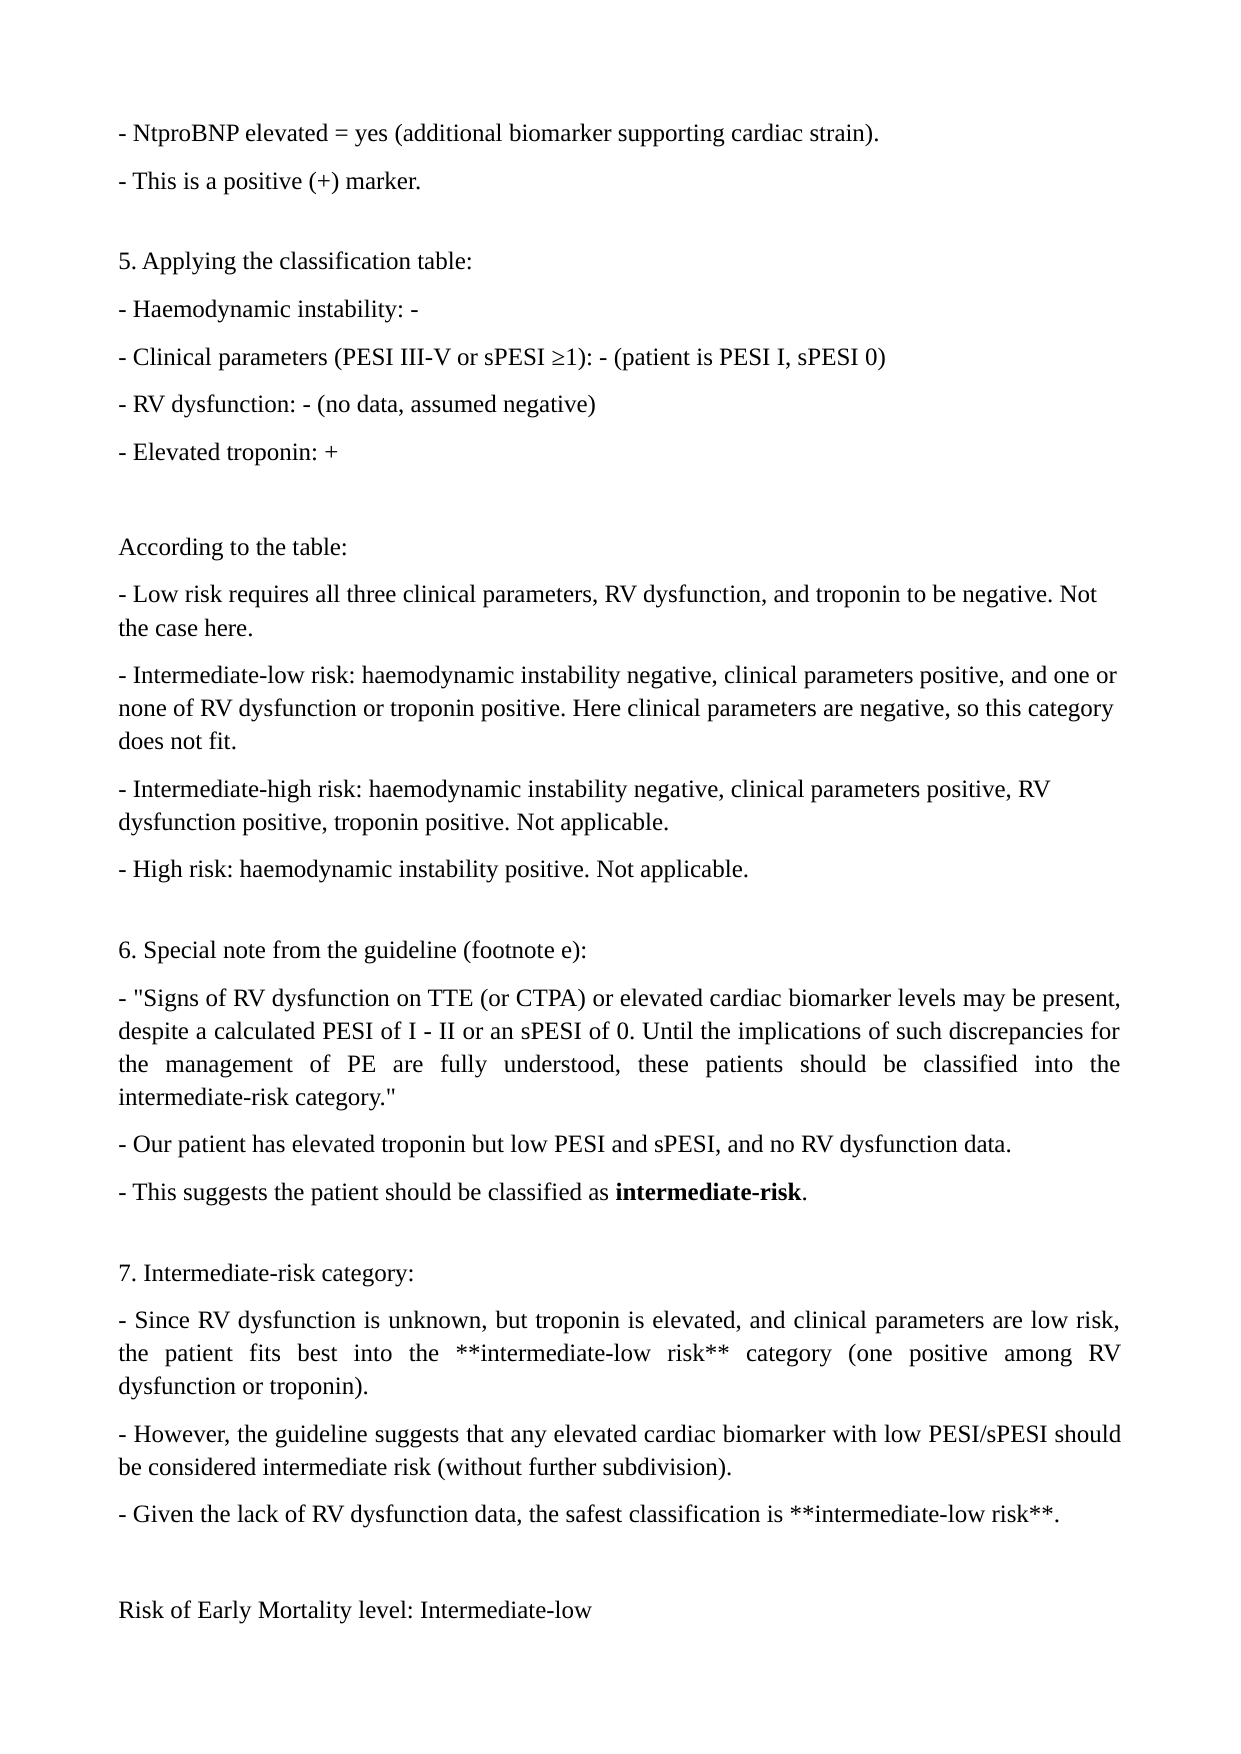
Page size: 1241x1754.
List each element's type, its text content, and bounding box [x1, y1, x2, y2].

text - This suggests the patient should be classified as intermediate-risk. [118, 1177, 1122, 1239]
text - Since RV dysfunction is unknown, but troponin is elevated, and clinical parameters are low risk, the patient fits best into the **intermediate-low risk** category (one positive among RV dysfunction or troponin). [118, 1305, 1122, 1400]
text - Clinical parameters (PESI III-V or sPESI ≥1): - (patient is PESI I, sPESI 0) [118, 342, 1122, 370]
text - Haemodynamic instability: - [118, 294, 1122, 323]
text - Our patient has elevated troponin but low PESI and sPESI, and no RV dysfunction data. [118, 1129, 1122, 1158]
text - Given the lack of RV dysfunction data, the safest classification is **intermediate-low risk**. [118, 1499, 1122, 1528]
text Risk of Early Mortality level: Intermediate-low [118, 1595, 1122, 1623]
text - Low risk requires all three clinical parameters, RV dysfunction, and troponin to be negative. Not the case here. [118, 579, 1122, 641]
text - However, the guideline suggests that any elevated cardiac biomarker with low PESI/sPESI should be considered intermediate risk (without further subdivision). [118, 1419, 1122, 1481]
text - Intermediate-low risk: haemodynamic instability negative, clinical parameters positive, and one or none of RV dysfunction or troponin positive. Here clinical parameters are negative, so this category does not fit. [118, 660, 1122, 755]
text - High risk: haemodynamic instability positive. Not applicable. [118, 854, 1122, 916]
text - Intermediate-high risk: haemodynamic instability negative, clinical parameters positive, RV dysfunction positive, troponin positive. Not applicable. [118, 774, 1122, 836]
text According to the table: [118, 532, 1122, 561]
text - NtproBNP elevated = yes (additional biomarker supporting cardiac strain). [118, 118, 1122, 147]
text 6. Special note from the guideline (footnote e): [118, 935, 1122, 964]
text - Elevated troponin: + [118, 437, 1122, 466]
text 7. Intermediate-risk category: [118, 1258, 1122, 1286]
text - "Signs of RV dysfunction on TTE (or CTPA) or elevated cardiac biomarker levels may be present, despite a calculated PESI of I - II or an sPESI of 0. Until the implications of such discrepancies for the management of PE are fully understood, these patients should be classified into the intermediate-risk category." [118, 983, 1122, 1111]
text - RV dysfunction: - (no data, assumed negative) [118, 389, 1122, 418]
text 5. Applying the classification table: [118, 246, 1122, 275]
text - This is a positive (+) marker. [118, 166, 1122, 227]
